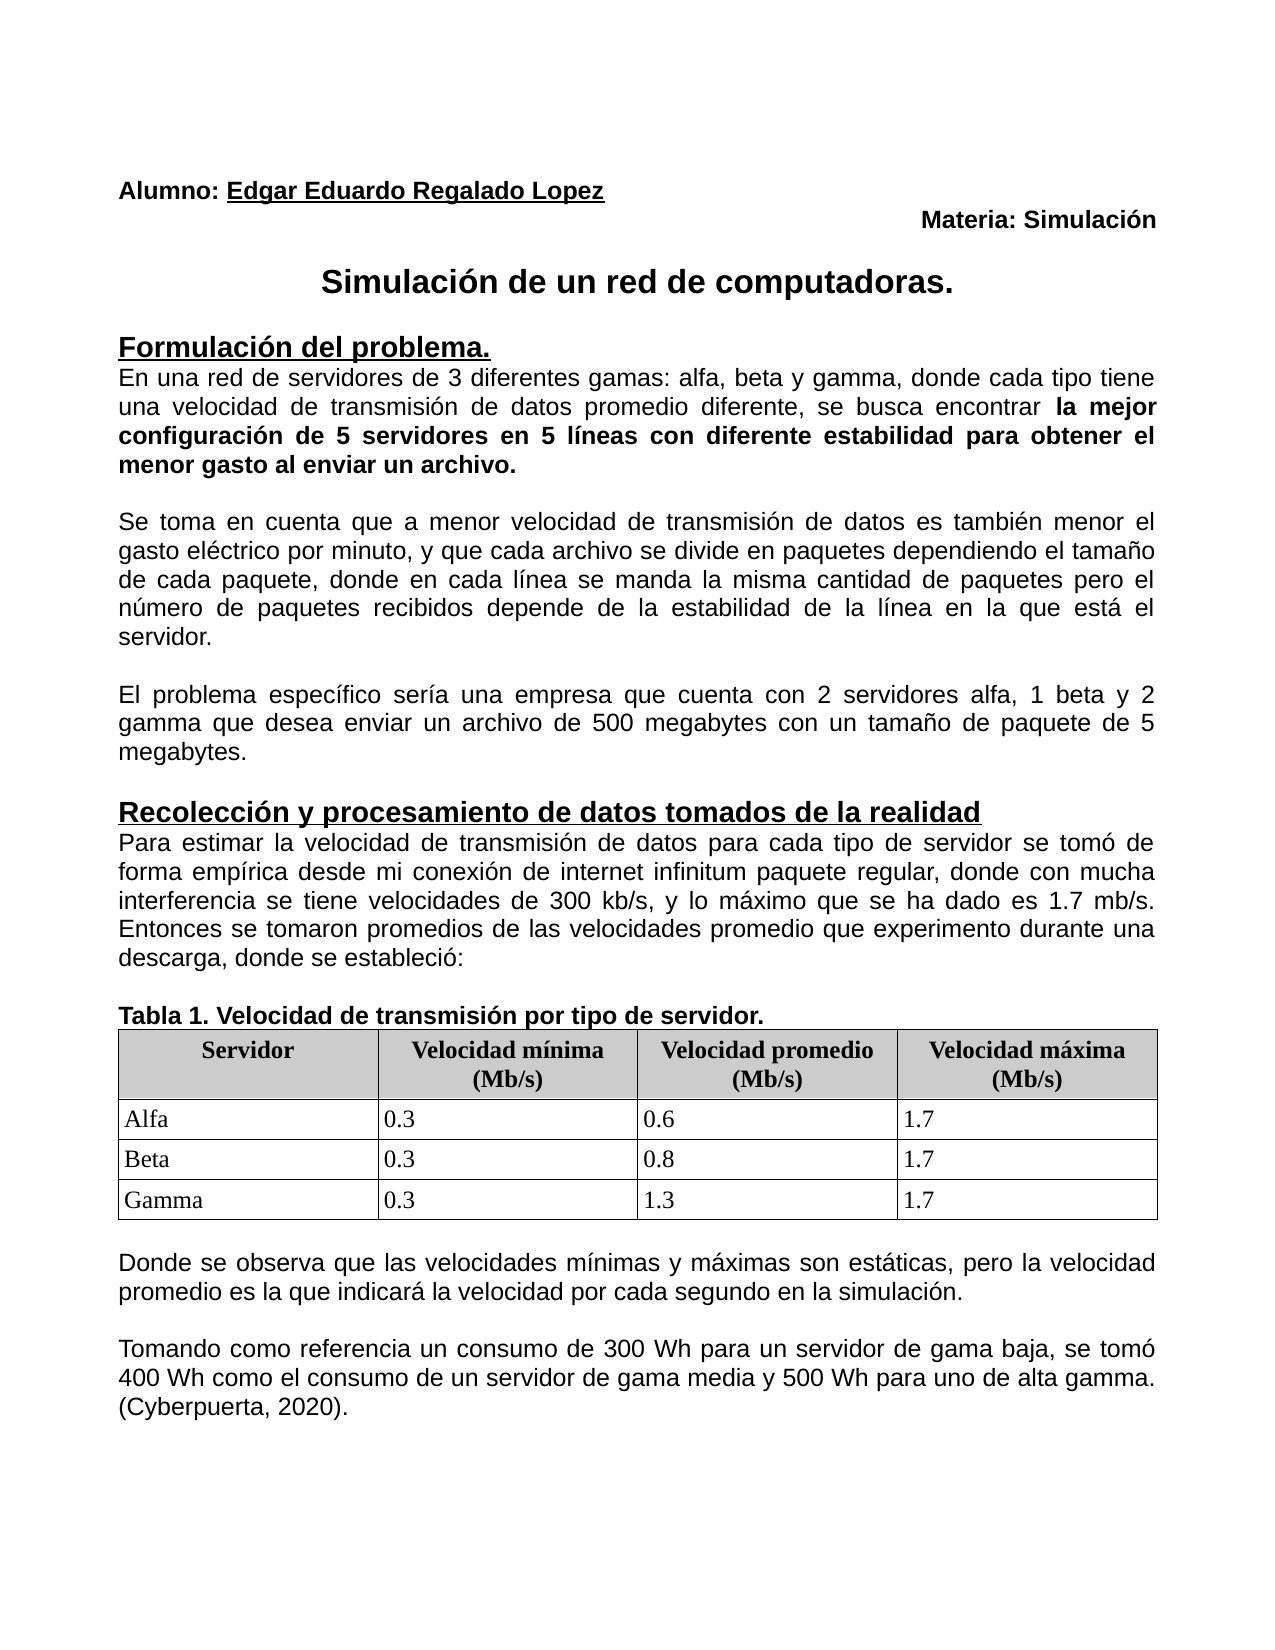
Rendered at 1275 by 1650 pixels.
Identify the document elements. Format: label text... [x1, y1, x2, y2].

text Donde se observa que las velocidades mínimas y máximas son estáticas, pero la velocidad promedio es la que indicará la velocidad por cada segundo en la simulación. [118, 1248, 1157, 1306]
table_header Servidor [119, 1030, 378, 1098]
table_cell 1.3 [638, 1180, 897, 1219]
text Recolección y procesamiento de datos tomados de la realidad [118, 794, 1157, 828]
table_header Velocidad promedio (Mb/s) [638, 1030, 897, 1098]
text Alumno: Edgar Eduardo Regalado Lopez [118, 176, 1157, 205]
table_cell 0.3 [379, 1180, 637, 1219]
table_header Velocidad máxima (Mb/s) [898, 1030, 1157, 1098]
text Tomando como referencia un consumo de 300 Wh para un servidor de gama baja, se tomó 400 Wh como el consumo de un servidor de gama media y 500 Wh para uno de alta gamma. (Cyberpuerta, 2020). [118, 1334, 1157, 1421]
table_header Velocidad mínima (Mb/s) [379, 1030, 637, 1098]
table_cell 1.7 [898, 1100, 1157, 1139]
table_cell 1.7 [898, 1140, 1157, 1179]
table_cell Alfa [119, 1100, 378, 1139]
text Tabla 1. Velocidad de transmisión por tipo de servidor. [118, 1001, 1157, 1029]
table_cell 1.7 [898, 1180, 1157, 1219]
text Simulación de un red de computadoras. [118, 263, 1157, 301]
text Materia: Simulación [118, 205, 1157, 234]
table_cell Gamma [119, 1180, 378, 1219]
text Se toma en cuenta que a menor velocidad de transmisión de datos es también menor el gasto eléctrico por minuto, y que cada archivo se divide en paquetes dependiendo el tamaño de cada paquete, donde en cada línea se manda la misma cantidad de paquetes pero el número de paquetes recibidos depende de la estabilidad de la línea en la que está el servidor. [118, 507, 1157, 651]
table_cell 0.3 [379, 1100, 637, 1139]
text El problema específico sería una empresa que cuenta con 2 servidores alfa, 1 beta y 2 gamma que desea enviar un archivo de 500 megabytes con un tamaño de paquete de 5 megabytes. [118, 679, 1157, 766]
table_cell 0.8 [638, 1140, 897, 1179]
text Formulación del problema. [118, 330, 1157, 363]
table_cell Beta [119, 1140, 378, 1179]
table_cell 0.3 [379, 1140, 637, 1179]
text En una red de servidores de 3 diferentes gamas: alfa, beta y gamma, donde cada tipo tiene una velocidad de transmisión de datos promedio diferente, se busca encontrar la mejor configuración de 5 servidores en 5 líneas con diferente estabilidad para obtener el menor gasto al enviar un archivo. [118, 363, 1157, 478]
table_cell 0.6 [638, 1100, 897, 1139]
text Para estimar la velocidad de transmisión de datos para cada tipo de servidor se tomó de forma empírica desde mi conexión de internet infinitum paquete regular, donde con mucha interferencia se tiene velocidades de 300 kb/s, y lo máximo que se ha dado es 1.7 mb/s. Entonces se tomaron promedios de las velocidades promedio que experimento durante una descarga, donde se estableció: [118, 828, 1157, 972]
